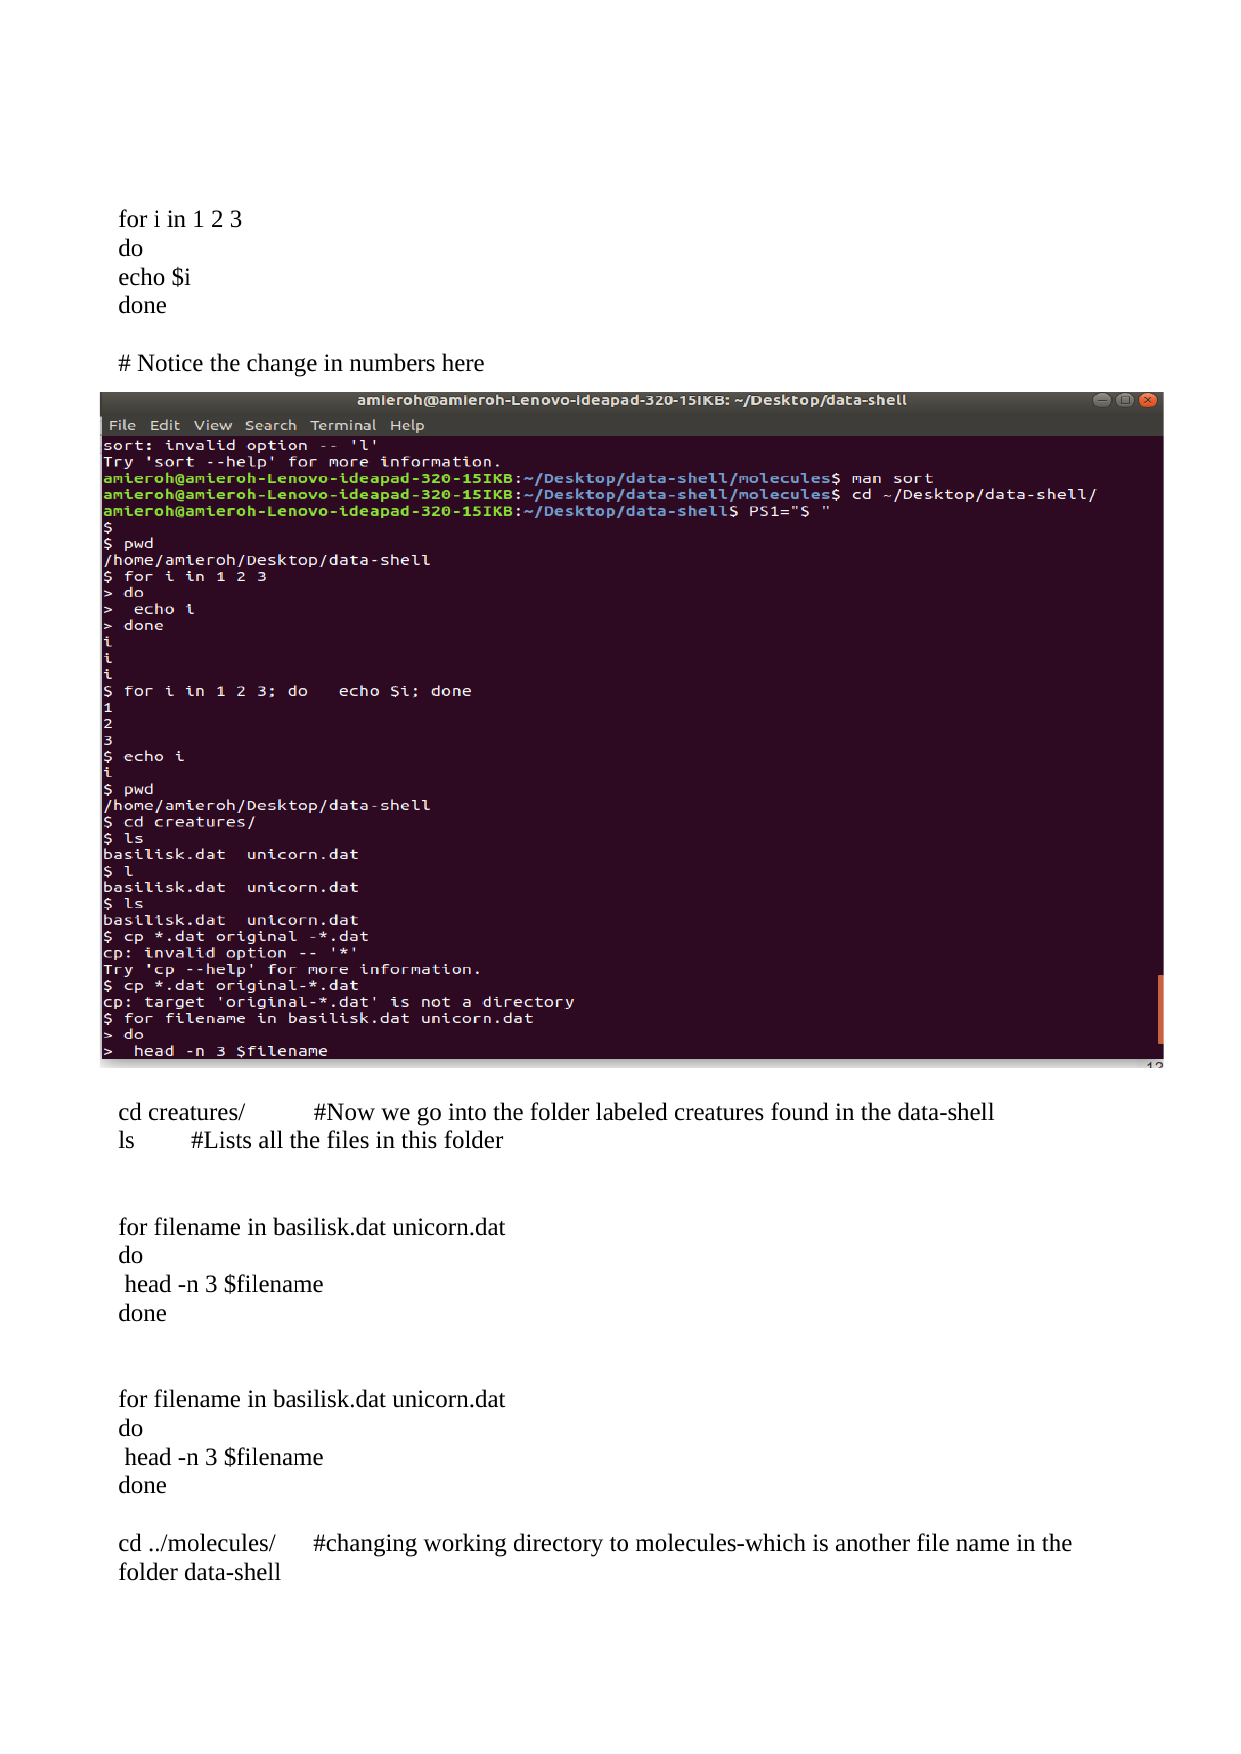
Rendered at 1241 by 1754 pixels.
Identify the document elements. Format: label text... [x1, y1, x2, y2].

text cd creatures/ #Now we go into the folder labeled creatures found in the data-shell [118, 1097, 1122, 1126]
text for i in 1 2 3 [118, 204, 1122, 233]
text do [118, 1413, 1122, 1442]
text for filename in basilisk.dat unicorn.dat [118, 1384, 1122, 1413]
text cd ../molecules/ #changing working directory to molecules-which is another file name in the folder data-shell [118, 1528, 1122, 1586]
text ls #Lists all the files in this folder [118, 1126, 1122, 1154]
text do [118, 233, 1122, 262]
text head -n 3 $filename [118, 1269, 1122, 1298]
text done [118, 1471, 1122, 1499]
text # Notice the change in numbers here [118, 348, 1122, 377]
text for filename in basilisk.dat unicorn.dat [118, 1212, 1122, 1241]
text done [118, 291, 1122, 319]
text do [118, 1241, 1122, 1269]
picture [99, 392, 308, 1068]
text done [118, 1298, 1122, 1327]
text head -n 3 $filename [118, 1442, 1122, 1471]
text echo $i [118, 262, 1122, 291]
